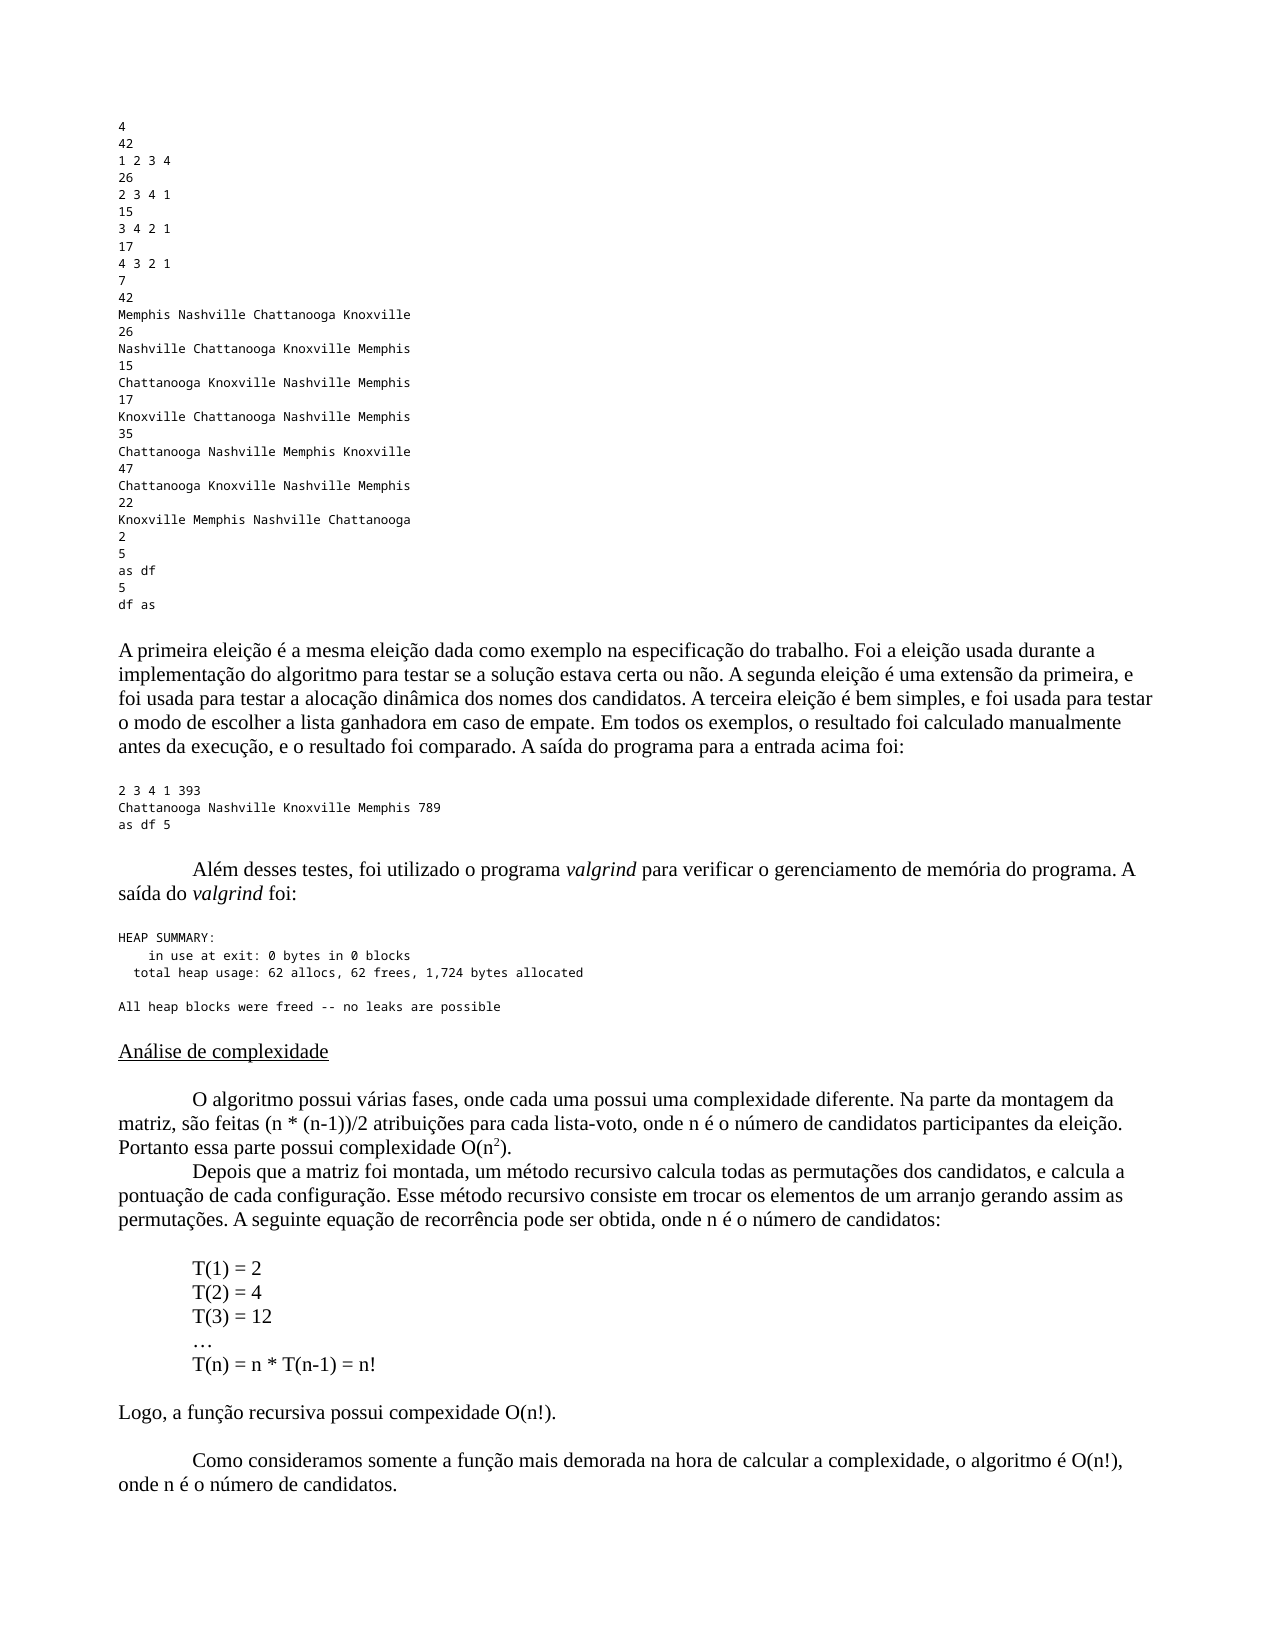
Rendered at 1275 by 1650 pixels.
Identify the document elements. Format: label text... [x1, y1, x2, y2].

text 42 [118, 135, 1157, 152]
text 26 [118, 169, 1157, 186]
text T(2) = 4 [118, 1279, 1157, 1304]
text 47 [118, 460, 1157, 477]
text df as [118, 596, 1157, 613]
text 26 [118, 323, 1157, 340]
text Logo, a função recursiva possui compexidade O(n!). [118, 1400, 1157, 1424]
text 5 [118, 545, 1157, 562]
text T(3) = 12 [118, 1304, 1157, 1328]
text 15 [118, 203, 1157, 221]
text Chattanooga Knoxville Nashville Memphis [118, 477, 1157, 494]
text 1 2 3 4 [118, 152, 1157, 169]
text 2 [118, 528, 1157, 545]
text 42 [118, 289, 1157, 306]
text 2 3 4 1 393 [118, 782, 1157, 799]
text Análise de complexidade [118, 1039, 1157, 1063]
text 3 4 2 1 [118, 221, 1157, 238]
text Chattanooga Knoxville Nashville Memphis [118, 374, 1157, 391]
text Nashville Chattanooga Knoxville Memphis [118, 340, 1157, 357]
text as df 5 [118, 816, 1157, 833]
text T(n) = n * T(n-1) = n! [118, 1352, 1157, 1376]
text 15 [118, 357, 1157, 374]
text 35 [118, 426, 1157, 443]
text Chattanooga Nashville Knoxville Memphis 789 [118, 799, 1157, 816]
text All heap blocks were freed -- no leaks are possible [118, 998, 1157, 1015]
text 22 [118, 494, 1157, 511]
text total heap usage: 62 allocs, 62 frees, 1,724 bytes allocated [118, 964, 1157, 981]
text 17 [118, 391, 1157, 408]
text 4 [118, 118, 1157, 135]
text T(1) = 2 [118, 1256, 1157, 1279]
text in use at exit: 0 bytes in 0 blocks [118, 947, 1157, 964]
text Memphis Nashville Chattanooga Knoxville [118, 306, 1157, 323]
text Knoxville Chattanooga Nashville Memphis [118, 408, 1157, 426]
text … [118, 1328, 1157, 1352]
text Depois que a matriz foi montada, um método recursivo calcula todas as permutações dos candidatos, e calcula a pontuação de cada configuração. Esse método recursivo consiste em trocar os elementos de um arranjo gerando assim as permutações. A seguinte equação de recorrência pode ser obtida, onde n é o número de candidatos: [118, 1159, 1157, 1231]
text Como consideramos somente a função mais demorada na hora de calcular a complexidade, o algoritmo é O(n!), onde n é o número de candidatos. [118, 1448, 1157, 1496]
text 17 [118, 238, 1157, 255]
text 5 [118, 579, 1157, 596]
text 7 [118, 272, 1157, 289]
text O algoritmo possui várias fases, onde cada uma possui uma complexidade diferente. Na parte da montagem da matriz, são feitas (n * (n-1))/2 atribuições para cada lista-voto, onde n é o número de candidatos participantes da eleição. Portanto essa parte possui complexidade O(n2). [118, 1087, 1157, 1159]
text Além desses testes, foi utilizado o programa valgrind para verificar o gerenciamento de memória do programa. A saída do valgrind foi: [118, 857, 1157, 905]
text Chattanooga Nashville Memphis Knoxville [118, 443, 1157, 460]
text as df [118, 562, 1157, 579]
text 4 3 2 1 [118, 255, 1157, 272]
text 2 3 4 1 [118, 186, 1157, 203]
text Knoxville Memphis Nashville Chattanooga [118, 511, 1157, 528]
text A primeira eleição é a mesma eleição dada como exemplo na especificação do trabalho. Foi a eleição usada durante a implementação do algoritmo para testar se a solução estava certa ou não. A segunda eleição é uma extensão da primeira, e foi usada para testar a alocação dinâmica dos nomes dos candidatos. A terceira eleição é bem simples, e foi usada para testar o modo de escolher a lista ganhadora em caso de empate. Em todos os exemplos, o resultado foi calculado manualmente antes da execução, e o resultado foi comparado. A saída do programa para a entrada acima foi: [118, 638, 1157, 758]
text HEAP SUMMARY: [118, 929, 1157, 947]
